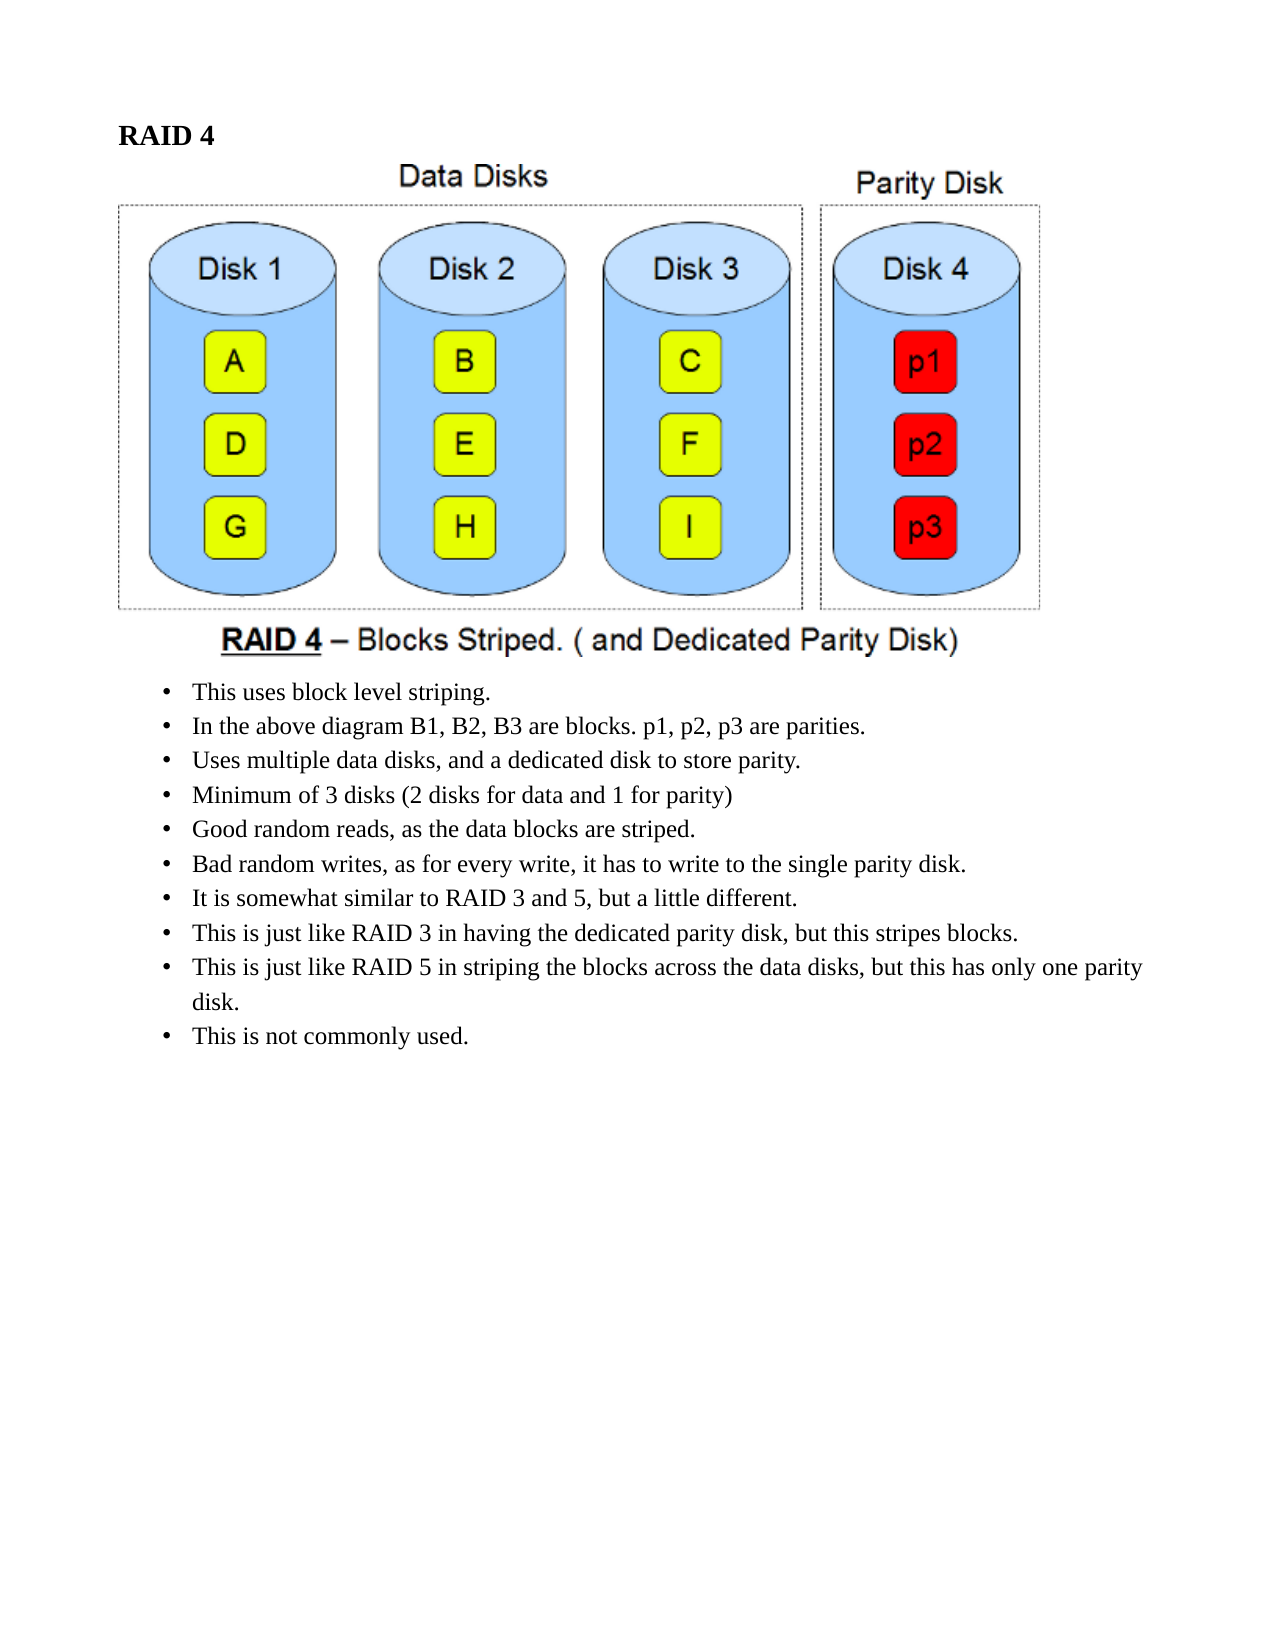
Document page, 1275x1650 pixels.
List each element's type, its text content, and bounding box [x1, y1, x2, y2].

list Bad random writes, as for every write, it has to write to the single parity disk. [162, 849, 1157, 878]
list This is not commonly used. [162, 1021, 1157, 1050]
list It is somewhat similar to RAID 3 and 5, but a little different. [162, 883, 1157, 912]
list This is just like RAID 5 in striping the blocks across the data disks, but this has only one parity disk. [162, 952, 1157, 1016]
list This is just like RAID 3 in having the dedicated parity disk, but this stripes blocks. [162, 918, 1157, 947]
list In the above diagram B1, B2, B3 are blocks. p1, p2, p3 are parities. [162, 711, 1157, 740]
subtitle RAID 4 [118, 118, 1157, 152]
list Uses multiple data disks, and a dedicated disk to store parity. [162, 746, 1157, 774]
list This uses block level striping. [162, 677, 1157, 705]
picture [118, 164, 1040, 657]
list Good random reads, as the data blocks are striped. [162, 814, 1157, 843]
list Minimum of 3 disks (2 disks for data and 1 for parity) [162, 780, 1157, 809]
